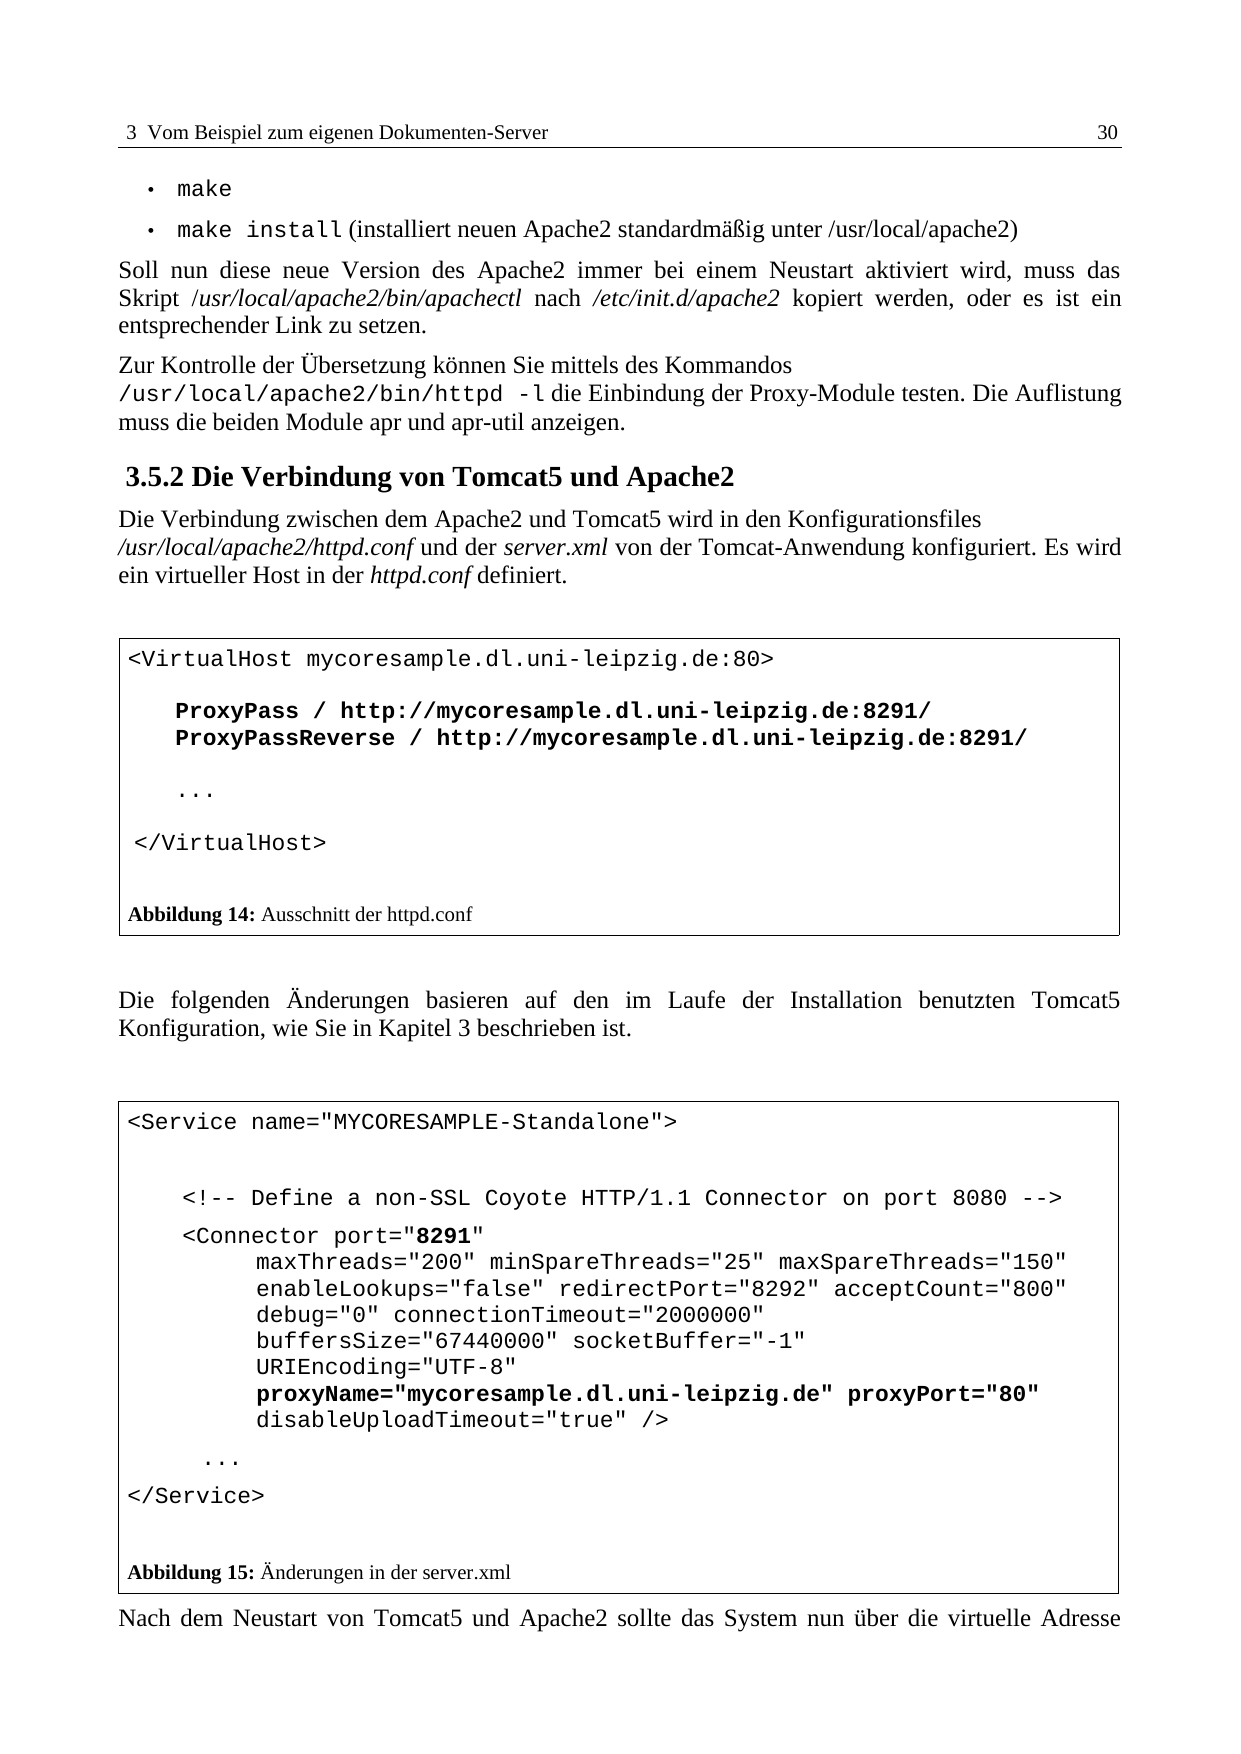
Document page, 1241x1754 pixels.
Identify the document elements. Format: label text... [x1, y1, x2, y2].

text Zur Kontrolle der Übersetzung können Sie mittels des Kommandos /usr/local/apache2/bin/httpd -l die Einbindung der Proxy-Module testen. Die Auflistung muss die beiden Module apr und apr-util anzeigen. [118, 351, 1122, 436]
text Nach dem Neustart von Tomcat5 und Apache2 sollte das System nun über die virtuelle Adresse [118, 1093, 1122, 1632]
text Soll nun diese neue Version des Apache2 immer bei einem Neustart aktiviert wird, muss das Skript /usr/local/apache2/bin/apachectl nach /etc/init.d/apache2 kopiert werden, oder es ist ein entsprechender Link zu setzen. [118, 256, 1122, 339]
text <!-- Define a non-SSL Coyote HTTP/1.1 Connector on port 8080 --> [127, 1186, 1109, 1212]
text </Service> [127, 1484, 1109, 1510]
text Abbildung 15: Änderungen in der server.xml [127, 1561, 1109, 1584]
text [120, 639, 1119, 935]
list make install (installiert neuen Apache2 standardmäßig unter /usr/local/apache2) [118, 215, 1122, 244]
text <Service name="MYCORESAMPLE-Standalone"> [127, 1110, 1109, 1136]
text Die Verbindung zwischen dem Apache2 und Tomcat5 wird in den Konfigurationsfiles /usr/local/apache2/httpd.conf und der server.xml von der Tomcat-Anwendung konfiguriert. Es wird ein virtueller Host in der httpd.conf definiert. [118, 506, 1122, 589]
text ... [127, 1446, 1109, 1472]
text ProxyPass / http://mycoresample.dl.uni-leipzig.de:8291/ [134, 699, 1110, 726]
list make [118, 177, 1122, 203]
text <Connector port="8291" maxThreads="200" minSpareThreads="25" maxSpareThreads="150" enableLookups="false" redirectPort="8292" acceptCount="800" debug="0" connectionTimeout="2000000" buffersSize="67440000" socketBuffer="-1" URIEncoding="UTF-8" proxyName="mycoresample.dl.uni-leipzig.de" proxyPort="80" disableUploadTimeout="true" /> [127, 1224, 1109, 1434]
text ProxyPassReverse / http://mycoresample.dl.uni-leipzig.de:8291/ [134, 726, 1110, 752]
text Die folgenden Änderungen basieren auf den im Laufe der Installation benutzten Tomcat5 Konfiguration, wie Sie in Kapitel 3 beschrieben ist. [118, 987, 1122, 1042]
text </VirtualHost> [134, 831, 1110, 857]
text <VirtualHost mycoresample.dl.uni-leipzig.de:80> [128, 647, 1110, 673]
subtitle Die Verbindung von Tomcat5 und Apache2 [118, 461, 1122, 493]
text ... [134, 778, 1110, 804]
text Abbildung 14: Ausschnitt der httpd.conf [128, 903, 1110, 926]
